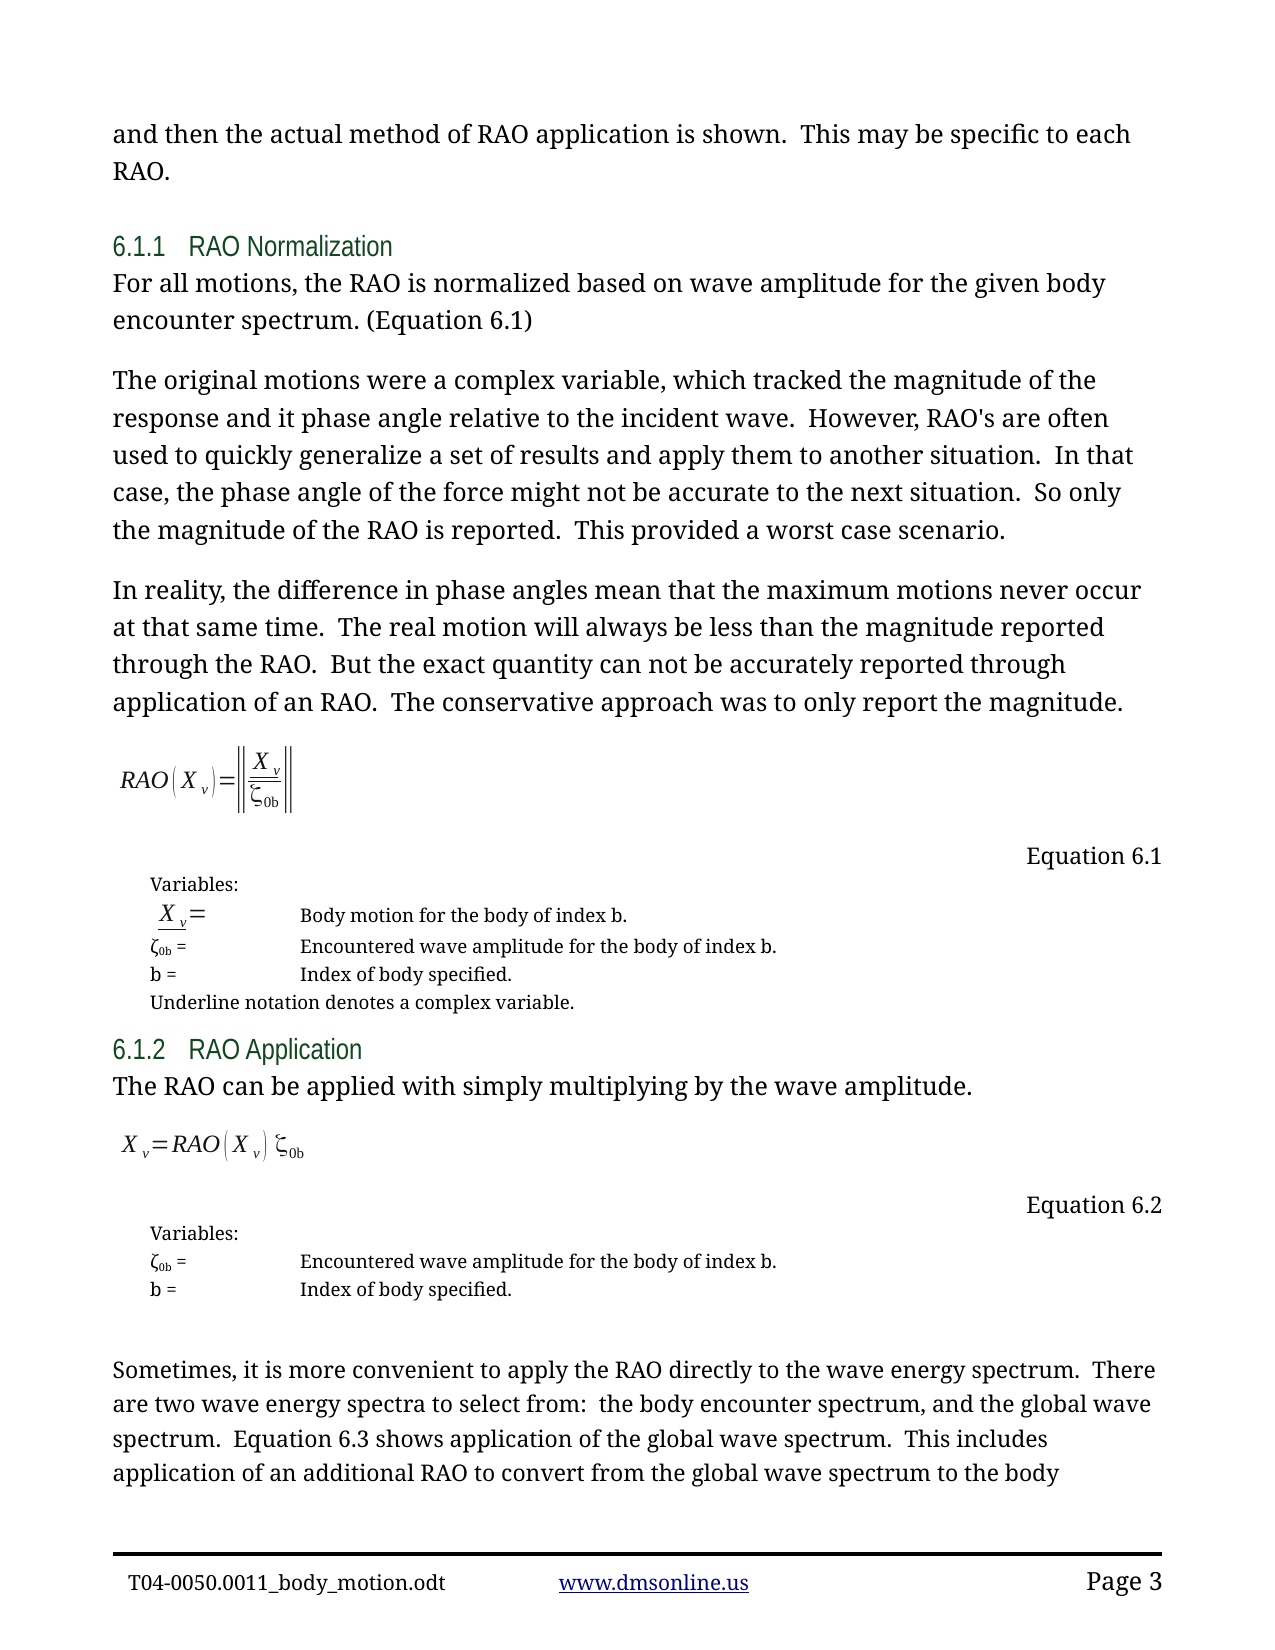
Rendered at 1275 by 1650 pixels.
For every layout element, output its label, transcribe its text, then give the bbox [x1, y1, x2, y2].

text b = Index of body specified. [150, 1277, 1162, 1302]
text Body motion for the body of index b. [150, 899, 1162, 931]
text The RAO can be applied with simply multiplying by the wave amplitude. [112, 1069, 1162, 1103]
text For all motions, the RAO is normalized based on wave amplitude for the given body encounter spectrum. (Equation 6.1) [112, 266, 1162, 337]
text Variables: [150, 871, 1162, 897]
text Sometimes, it is more convenient to apply the RAO directly to the wave energy spectrum. There are two wave energy spectra to select from: the body encounter spectrum, and the global wave spectrum. Equation 6.3 shows application of the global wave spectrum. This includes application of an additional RAO to convert from the global wave spectrum to the body [112, 1354, 1162, 1488]
text b = Index of body specified. [150, 961, 1162, 987]
text and then the actual method of RAO application is shown. This may be specific to each RAO. [112, 117, 1162, 188]
text Equation 6.2 [112, 1189, 1162, 1221]
text Equation 6.1 [112, 840, 1162, 871]
text Variables: [150, 1221, 1162, 1246]
text The original motions were a complex variable, which tracked the magnitude of the response and it phase angle relative to the incident wave. However, RAO's are often used to quickly generalize a set of results and apply them to another situation. In that case, the phase angle of the force might not be accurate to the next situation. So only the magnitude of the RAO is reported. This provided a worst case scenario. [112, 363, 1162, 547]
subtitle RAO Application [112, 1032, 1162, 1066]
subtitle RAO Normalization [112, 229, 1162, 262]
text In reality, the difference in phase angles mean that the maximum motions never occur at that same time. The real motion will always be less than the magnitude reported through the RAO. But the exact quantity can not be accurately reported through application of an RAO. The conservative approach was to only report the magnitude. [112, 572, 1162, 719]
text ζ0b = Encountered wave amplitude for the body of index b. [150, 933, 1162, 958]
text ζ0b = Encountered wave amplitude for the body of index b. [150, 1248, 1162, 1274]
text Underline notation denotes a complex variable. [150, 989, 1162, 1014]
